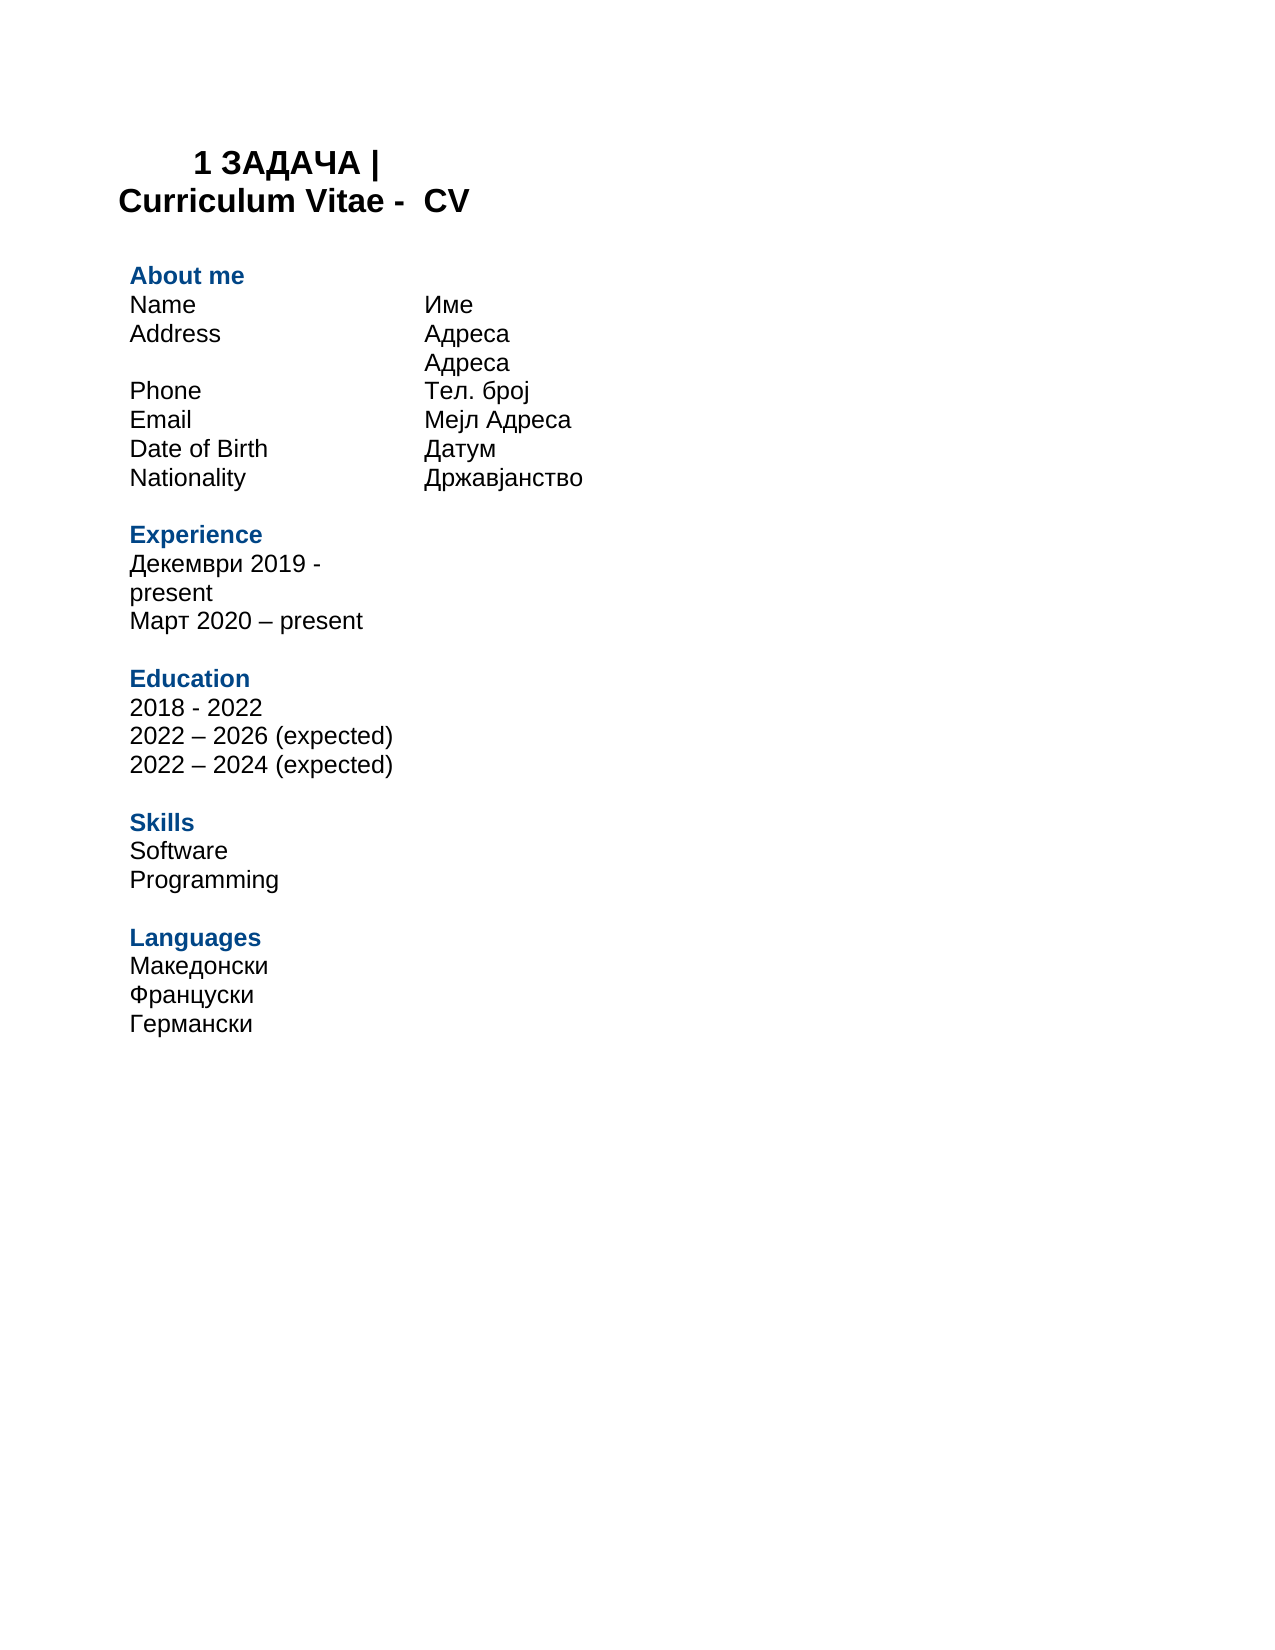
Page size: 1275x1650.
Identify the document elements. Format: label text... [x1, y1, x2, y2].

table_cell [118, 348, 413, 376]
table_cell [413, 721, 1157, 750]
table_cell [118, 779, 413, 807]
table_cell Адреса [413, 348, 1157, 376]
table_cell Phone [118, 376, 413, 405]
table_cell [118, 635, 413, 664]
table_cell [413, 1009, 1157, 1037]
table_cell Државјанство [413, 463, 1157, 491]
table_cell [413, 951, 1157, 980]
table_cell Languages [118, 923, 413, 951]
table_cell Француски [118, 980, 413, 1009]
table_cell [413, 549, 1157, 606]
table_cell Германски [118, 1009, 413, 1037]
table_cell Address [118, 319, 413, 347]
table_cell Email [118, 405, 413, 434]
table_cell Мејл Адреса [413, 405, 1157, 434]
table_cell Декември 2019 - present [118, 549, 413, 606]
table_cell [118, 894, 413, 922]
table_cell Education [118, 664, 413, 692]
table_cell [413, 894, 1157, 922]
table_cell [413, 808, 1157, 836]
table_cell [413, 635, 1157, 664]
table_cell 2022 – 2024 (expected) [118, 750, 413, 779]
table_header [413, 261, 1157, 290]
table_cell Тел. број [413, 376, 1157, 405]
table_cell 2022 – 2026 (expected) [118, 721, 413, 750]
table_cell [413, 664, 1157, 692]
table_cell Skills [118, 808, 413, 836]
table_header About me [118, 261, 413, 290]
table_cell Name [118, 290, 413, 319]
table_cell 2018 - 2022 [118, 693, 413, 721]
table_cell Адреса [413, 319, 1157, 347]
table_cell [413, 980, 1157, 1009]
table_cell Македонски [118, 951, 413, 980]
table_cell Experience [118, 520, 413, 549]
table_cell [118, 491, 413, 520]
table_cell Март 2020 – present [118, 606, 413, 635]
table_cell Nationality [118, 463, 413, 491]
table_cell [413, 923, 1157, 951]
table_cell [413, 750, 1157, 779]
table_cell Date of Birth [118, 434, 413, 462]
table_cell [413, 491, 1157, 520]
table_cell [413, 779, 1157, 807]
table_cell Датум [413, 434, 1157, 462]
table_cell [413, 693, 1157, 721]
table_cell [413, 865, 1157, 894]
table_cell [413, 836, 1157, 865]
table_cell [413, 606, 1157, 635]
table_cell Име [413, 290, 1157, 319]
subtitle 1 ЗАДАЧА | Curriculum Vitae - CV [118, 143, 1157, 220]
table_cell Software [118, 836, 413, 865]
table_cell Programming [118, 865, 413, 894]
table_cell [413, 520, 1157, 549]
